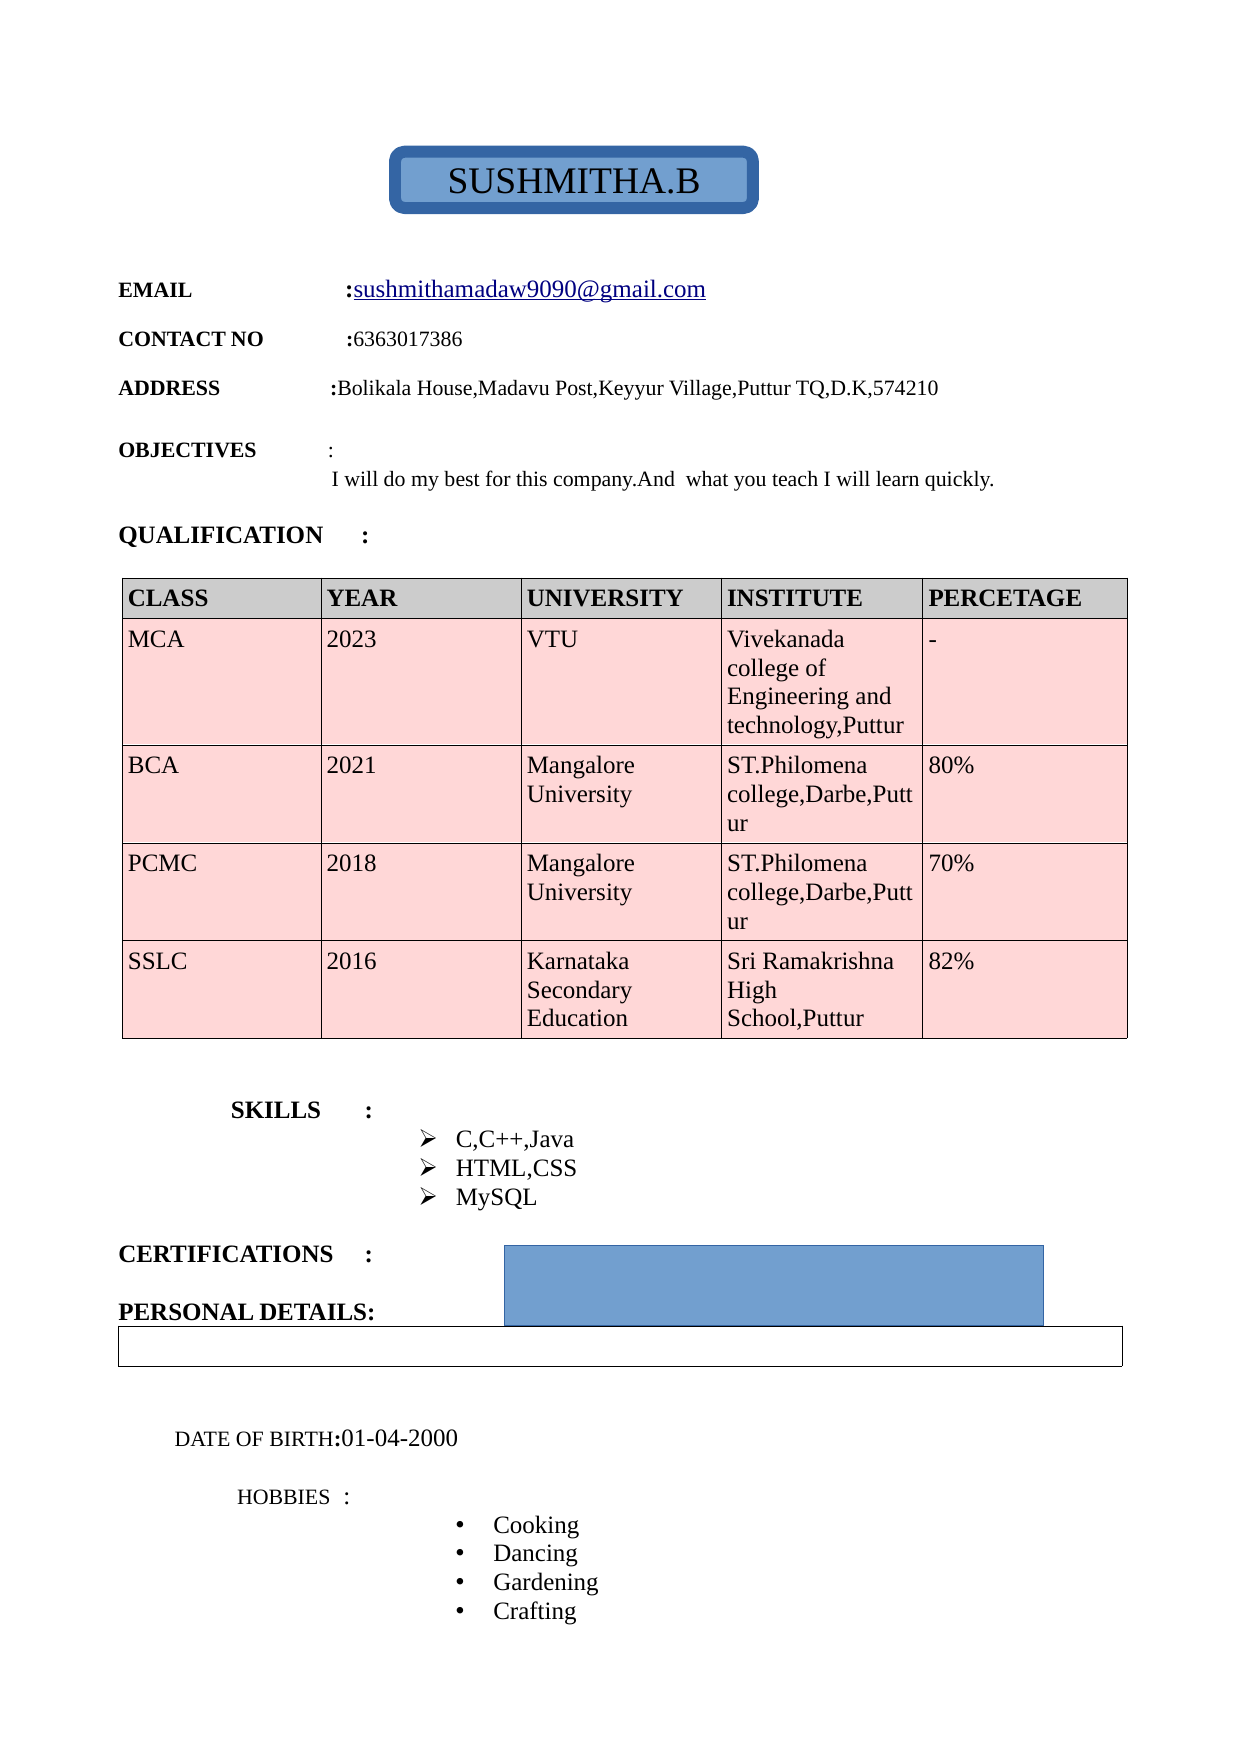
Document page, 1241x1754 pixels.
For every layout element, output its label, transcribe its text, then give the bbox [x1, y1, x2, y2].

table_header UNIVERSITY [522, 579, 721, 618]
list Gardening [456, 1567, 1122, 1596]
table_cell ST.Philomena college,Darbe,Puttur [722, 746, 922, 842]
table_cell - [923, 619, 1127, 744]
table_cell Vivekanada college of Engineering and technology,Puttur [722, 619, 922, 744]
text CONTACT NO :6363017386 [118, 326, 1122, 351]
table_header PERCETAGE [923, 579, 1127, 618]
table_cell BCA [123, 746, 321, 842]
table_header CLASS [123, 579, 321, 618]
table_cell VTU [522, 619, 721, 744]
table_cell 70% [923, 844, 1127, 940]
list Crafting [456, 1596, 1122, 1625]
text DATE OF BIRTH:01-04-2000 [118, 1423, 1122, 1452]
text QUALIFICATION : [118, 520, 1122, 549]
table_cell MCA [123, 619, 321, 744]
text ADDRESS :Bolikala House,Madavu Post,Keyyur Village,Puttur TQ,D.K,574210 [118, 375, 1122, 400]
list Cooking [456, 1510, 1122, 1538]
text EMAIL :sushmithamadaw9090@gmail.com [118, 274, 1122, 302]
table_cell 2018 [322, 844, 521, 940]
text CERTIFICATIONS : [118, 1239, 1122, 1268]
table_cell 2016 [322, 941, 521, 1038]
table_header YEAR [322, 579, 521, 618]
text [1044, 1297, 1122, 1326]
table_cell 82% [923, 941, 1127, 1038]
text I will do my best for this company.And what you teach I will learn quickly. [118, 463, 1122, 491]
text HOBBIES : [118, 1481, 1122, 1510]
list Dancing [456, 1538, 1122, 1567]
text PERSONAL DETAILS: [118, 1297, 504, 1326]
list HTML,CSS [418, 1153, 1122, 1182]
text OBJECTIVES : [118, 437, 1122, 463]
table_cell PCMC [123, 844, 321, 940]
table_cell Sri Ramakrishna High School,Puttur [722, 941, 922, 1038]
table_cell Mangalore University [522, 844, 721, 940]
list SKILLS : [193, 1096, 1122, 1124]
list MySQL [418, 1182, 1122, 1211]
table_cell Karnataka Secondary Education [522, 941, 721, 1038]
list C,C++,Java [418, 1124, 1122, 1153]
table_cell ST.Philomena college,Darbe,Puttur [722, 844, 922, 940]
table_cell 2023 [322, 619, 521, 744]
table_header INSTITUTE [722, 579, 922, 618]
table_cell 2021 [322, 746, 521, 842]
table_header [119, 1327, 1122, 1366]
table_cell SSLC [123, 941, 321, 1038]
table_cell 80% [923, 746, 1127, 842]
table_cell Mangalore University [522, 746, 721, 842]
